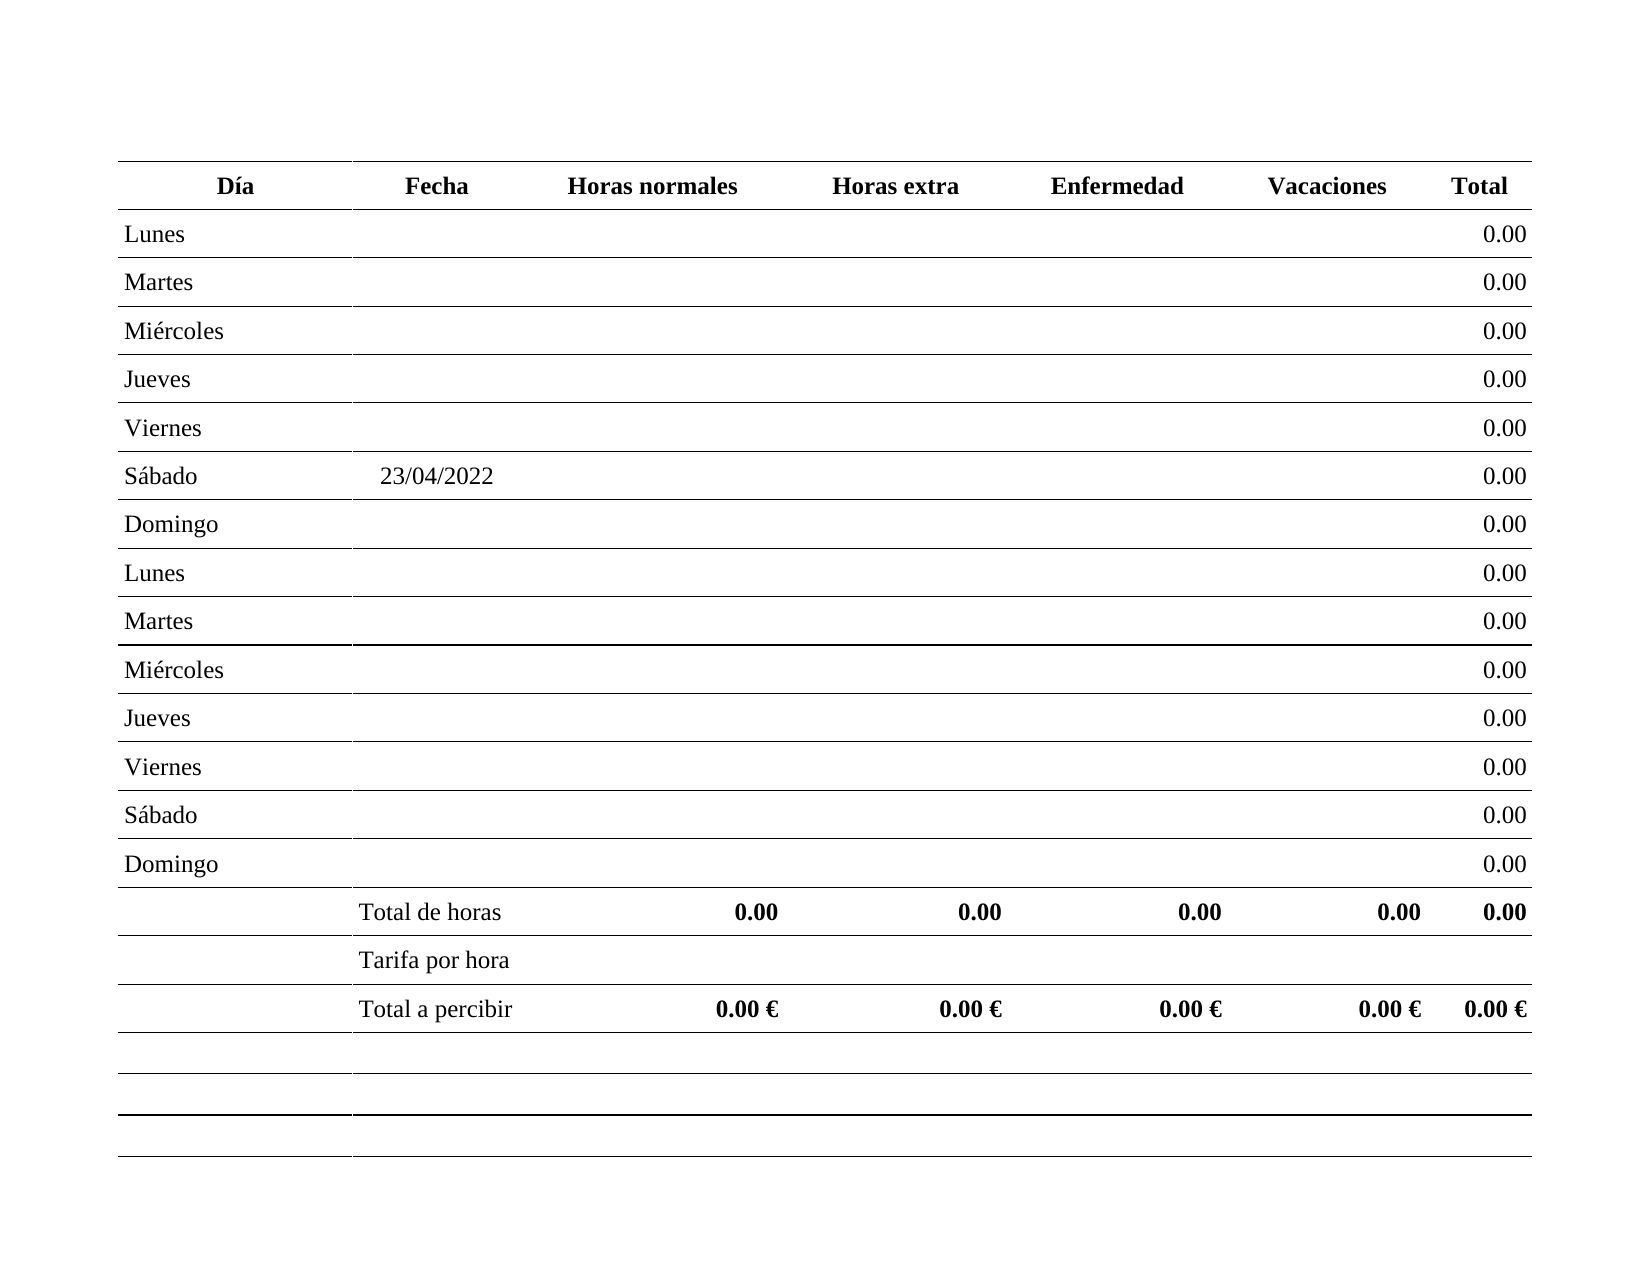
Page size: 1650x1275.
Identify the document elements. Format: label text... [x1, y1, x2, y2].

table_cell 0.00 [1426, 888, 1532, 935]
table_cell Martes [118, 258, 352, 306]
table_cell 23/04/2022 [353, 452, 521, 499]
table_cell [1007, 646, 1227, 693]
table_cell [1426, 1033, 1532, 1073]
table_cell [353, 210, 521, 257]
table_cell [784, 355, 1007, 402]
table_cell 0.00 [1426, 791, 1532, 838]
table_cell [1227, 404, 1426, 451]
table_cell [118, 888, 352, 935]
table_cell [521, 646, 784, 693]
table_cell [784, 1074, 1007, 1114]
table_cell 0.00 [1426, 404, 1532, 451]
table_cell [784, 742, 1007, 790]
table_cell [353, 307, 521, 354]
table_cell 0.00 € [1007, 985, 1227, 1032]
table_cell Total de horas [353, 888, 521, 935]
table_cell Sábado [118, 791, 352, 838]
table_cell [784, 404, 1007, 451]
table_cell [1007, 500, 1227, 548]
table_cell Viernes [118, 742, 352, 790]
table_cell [1227, 839, 1426, 887]
table_cell 0.00 € [1426, 985, 1532, 1032]
table_cell [1426, 936, 1532, 984]
table_cell [353, 791, 521, 838]
table_cell Total a percibir [353, 985, 521, 1032]
table_cell Lunes [118, 210, 352, 257]
table_cell 0.00 [1426, 694, 1532, 741]
table_cell [784, 500, 1007, 548]
table_cell [784, 839, 1007, 887]
table_cell [1007, 307, 1227, 354]
table_cell 0.00 [1426, 210, 1532, 257]
table_cell Domingo [118, 839, 352, 887]
table_cell [1007, 258, 1227, 306]
table_cell [784, 1033, 1007, 1073]
table_cell [1227, 597, 1426, 644]
table_cell [118, 1033, 352, 1073]
table_cell [1007, 791, 1227, 838]
table_header Enfermedad [1007, 162, 1227, 209]
table_cell [1227, 258, 1426, 306]
table_cell Sábado [118, 452, 352, 499]
table_cell [1007, 936, 1227, 984]
table_cell [521, 1033, 784, 1073]
table_cell 0.00 [1426, 258, 1532, 306]
table_cell [521, 549, 784, 596]
table_cell [353, 1033, 521, 1073]
table_cell [1007, 1116, 1227, 1156]
table_cell [1426, 1116, 1532, 1156]
table_cell [353, 839, 521, 887]
table_cell [1426, 1074, 1532, 1114]
table_cell 0.00 [1426, 839, 1532, 887]
table_cell [521, 452, 784, 499]
table_cell [784, 1116, 1007, 1156]
table_cell [353, 646, 521, 693]
table_cell Miércoles [118, 307, 352, 354]
table_cell [1227, 307, 1426, 354]
table_cell [784, 791, 1007, 838]
table_cell [353, 694, 521, 741]
table_header Fecha [353, 162, 521, 209]
table_header Total [1426, 162, 1532, 209]
table_cell [353, 1116, 521, 1156]
table_cell [521, 791, 784, 838]
table_cell [784, 597, 1007, 644]
table_header Horas normales [521, 162, 784, 209]
table_cell [521, 694, 784, 741]
table_cell Lunes [118, 549, 352, 596]
table_cell 0.00 [1426, 597, 1532, 644]
table_cell [521, 839, 784, 887]
table_cell [1007, 839, 1227, 887]
table_cell 0.00 [521, 888, 784, 935]
table_cell [353, 742, 521, 790]
table_cell Domingo [118, 500, 352, 548]
table_cell [1227, 1116, 1426, 1156]
table_cell [521, 1074, 784, 1114]
table_cell [784, 549, 1007, 596]
table_cell [1227, 549, 1426, 596]
table_cell Jueves [118, 355, 352, 402]
table_cell 0.00 [1426, 307, 1532, 354]
table_cell 0.00 € [1227, 985, 1426, 1032]
table_cell [521, 742, 784, 790]
table_cell [784, 307, 1007, 354]
table_cell [353, 597, 521, 644]
table_cell [1007, 694, 1227, 741]
table_cell Martes [118, 597, 352, 644]
table_cell [1227, 646, 1426, 693]
table_cell 0.00 [1426, 646, 1532, 693]
table_cell 0.00 [1227, 888, 1426, 935]
table_header Vacaciones [1227, 162, 1426, 209]
table_header Día [118, 162, 352, 209]
table_cell [1227, 452, 1426, 499]
table_cell [1227, 742, 1426, 790]
table_cell [1227, 500, 1426, 548]
table_cell [1227, 355, 1426, 402]
table_cell 0.00 € [521, 985, 784, 1032]
table_cell [118, 985, 352, 1032]
table_cell [118, 1116, 352, 1156]
table_cell [521, 404, 784, 451]
table_cell [521, 936, 784, 984]
table_cell [784, 452, 1007, 499]
table_cell [353, 404, 521, 451]
table_cell Tarifa por hora [353, 936, 521, 984]
table_cell [784, 936, 1007, 984]
table_cell 0.00 [1426, 742, 1532, 790]
table_cell [353, 500, 521, 548]
table_cell [521, 355, 784, 402]
table_cell [353, 355, 521, 402]
table_cell 0.00 [1426, 549, 1532, 596]
table_header Horas extra [784, 162, 1007, 209]
table_cell [521, 597, 784, 644]
table_cell [784, 694, 1007, 741]
table_cell [1227, 694, 1426, 741]
table_cell [521, 258, 784, 306]
table_cell [353, 549, 521, 596]
table_cell [1007, 549, 1227, 596]
table_cell [353, 258, 521, 306]
table_cell 0.00 [1426, 355, 1532, 402]
table_cell [1007, 452, 1227, 499]
table_cell 0.00 [1426, 500, 1532, 548]
table_cell [1227, 936, 1426, 984]
table_cell Jueves [118, 694, 352, 741]
table_cell [353, 1074, 521, 1114]
table_cell [1007, 597, 1227, 644]
table_cell Miércoles [118, 646, 352, 693]
table_cell [1007, 1033, 1227, 1073]
table_cell 0.00 [784, 888, 1007, 935]
table_cell [1007, 210, 1227, 257]
table_cell 0.00 € [784, 985, 1007, 1032]
table_cell [1007, 1074, 1227, 1114]
table_cell [1227, 791, 1426, 838]
table_cell [1007, 355, 1227, 402]
table_cell Viernes [118, 404, 352, 451]
table_cell [1227, 1074, 1426, 1114]
table_cell [1007, 404, 1227, 451]
table_cell [784, 258, 1007, 306]
table_cell [784, 210, 1007, 257]
table_cell [521, 1116, 784, 1156]
table_cell [118, 1074, 352, 1114]
table_cell [1007, 742, 1227, 790]
table_cell [521, 210, 784, 257]
table_cell [118, 936, 352, 984]
table_cell [521, 307, 784, 354]
table_cell 0.00 [1007, 888, 1227, 935]
table_cell [521, 500, 784, 548]
table_cell [1227, 1033, 1426, 1073]
table_cell [1227, 210, 1426, 257]
table_cell [784, 646, 1007, 693]
table_cell 0.00 [1426, 452, 1532, 499]
